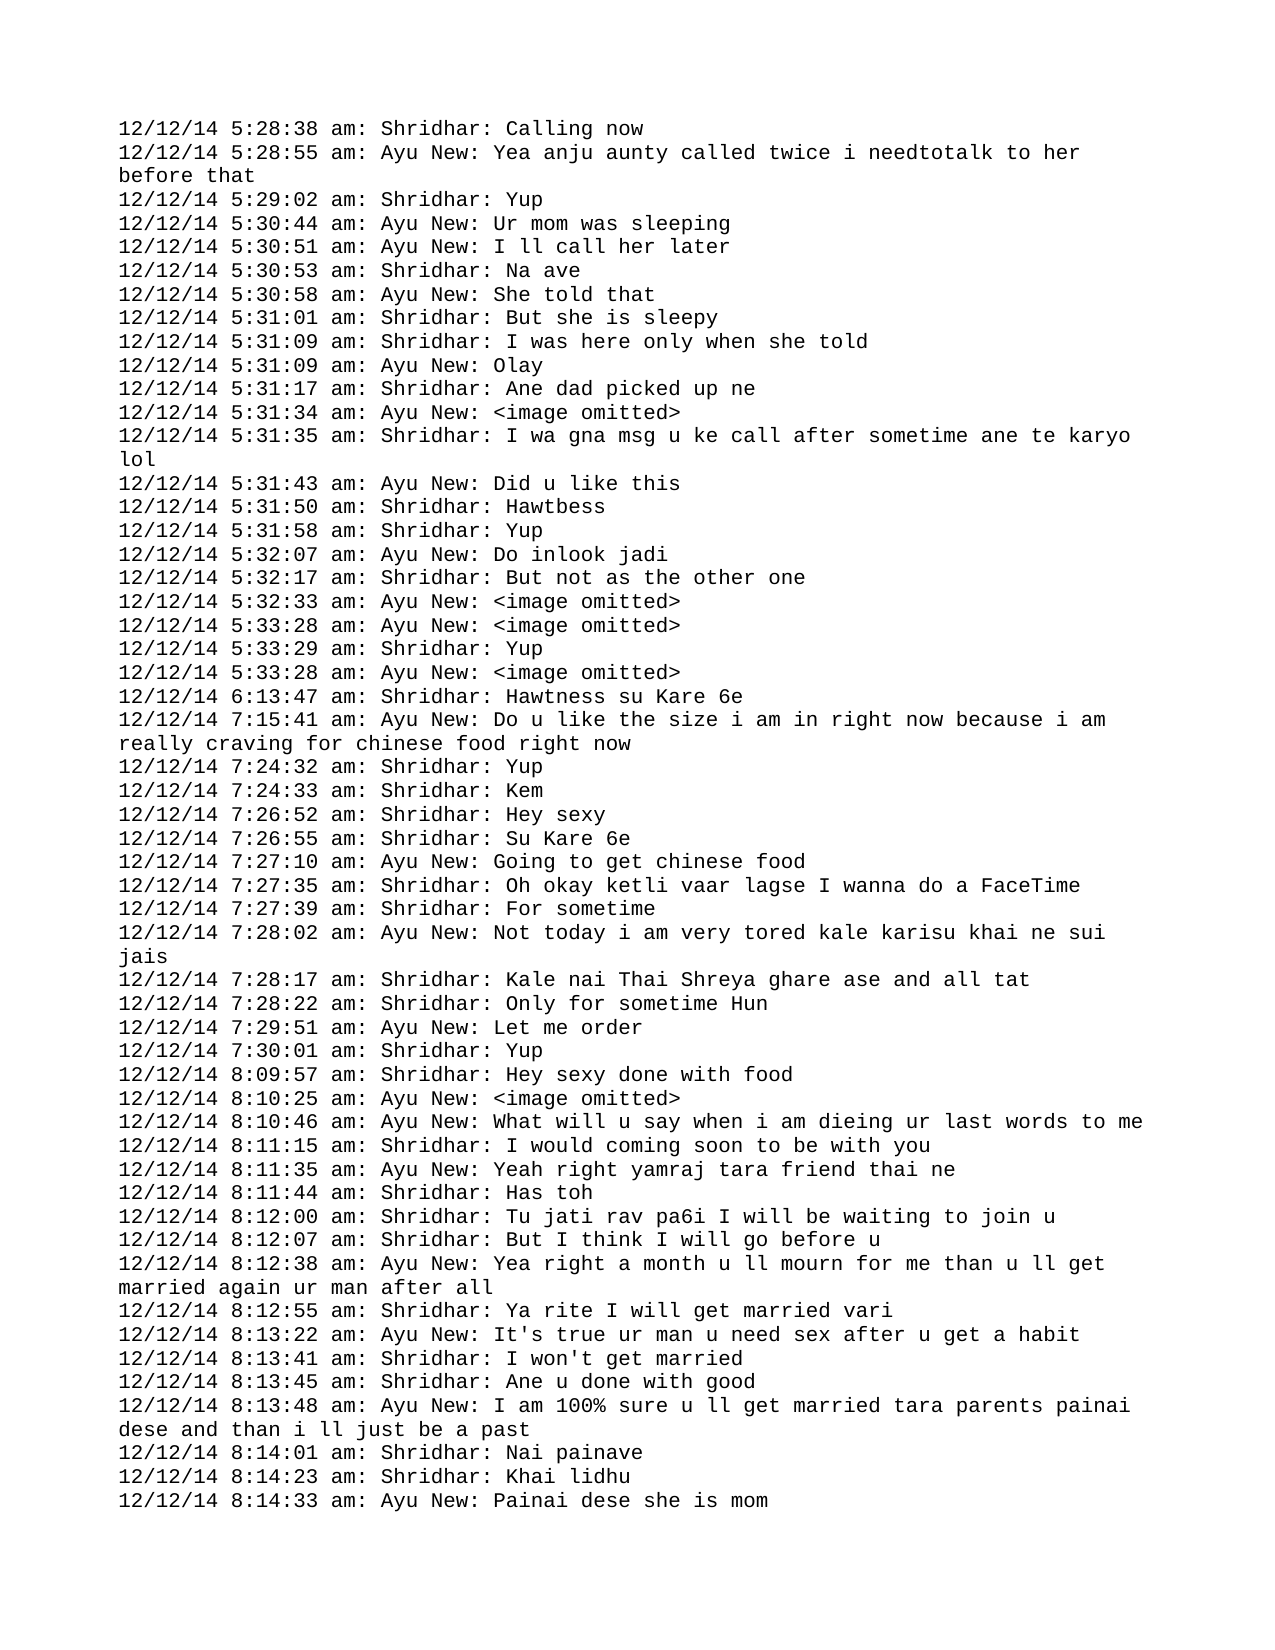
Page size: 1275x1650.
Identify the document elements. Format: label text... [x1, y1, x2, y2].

text 12/12/14 7:26:55 am: Shridhar: Su Kare 6e [118, 827, 1157, 851]
text 12/12/14 6:13:47 am: Shridhar: Hawtness su Kare 6e [118, 686, 1157, 709]
text 12/12/14 8:14:33 am: Ayu New: Painai dese she is mom [118, 1489, 1157, 1513]
text 12/12/14 5:31:35 am: Shridhar: I wa gna msg u ke call after sometime ane te karyo lol [118, 426, 1157, 473]
text 12/12/14 7:27:35 am: Shridhar: Oh okay ketli vaar lagse I wanna do a FaceTime [118, 875, 1157, 898]
text 12/12/14 5:31:58 am: Shridhar: Yup [118, 520, 1157, 544]
text 12/12/14 8:13:41 am: Shridhar: I won't get married [118, 1348, 1157, 1371]
text 12/12/14 8:13:22 am: Ayu New: It's true ur man u need sex after u get a habit [118, 1324, 1157, 1348]
text 12/12/14 8:09:57 am: Shridhar: Hey sexy done with food [118, 1064, 1157, 1088]
text 12/12/14 5:30:51 am: Ayu New: I ll call her later [118, 236, 1157, 260]
text 12/12/14 5:31:17 am: Shridhar: Ane dad picked up ne [118, 378, 1157, 402]
text 12/12/14 7:29:51 am: Ayu New: Let me order [118, 1017, 1157, 1040]
text 12/12/14 8:14:23 am: Shridhar: Khai lidhu [118, 1466, 1157, 1489]
text 12/12/14 5:31:09 am: Ayu New: Olay [118, 354, 1157, 378]
text 12/12/14 8:13:45 am: Shridhar: Ane u done with good [118, 1371, 1157, 1395]
text 12/12/14 5:28:38 am: Shridhar: Calling now [118, 118, 1157, 142]
text 12/12/14 8:12:38 am: Ayu New: Yea right a month u ll mourn for me than u ll get married again ur man after all [118, 1253, 1157, 1300]
text 12/12/14 5:33:28 am: Ayu New: <image omitted> [118, 615, 1157, 638]
text 12/12/14 5:31:09 am: Shridhar: I was here only when she told [118, 331, 1157, 354]
text 12/12/14 5:30:53 am: Shridhar: Na ave [118, 260, 1157, 284]
text 12/12/14 8:11:15 am: Shridhar: I would coming soon to be with you [118, 1135, 1157, 1158]
text 12/12/14 7:28:22 am: Shridhar: Only for sometime Hun [118, 993, 1157, 1017]
text 12/12/14 7:28:02 am: Ayu New: Not today i am very tored kale karisu khai ne sui jais [118, 922, 1157, 969]
text 12/12/14 8:10:46 am: Ayu New: What will u say when i am dieing ur last words to me [118, 1111, 1157, 1135]
text 12/12/14 5:29:02 am: Shridhar: Yup [118, 189, 1157, 213]
text 12/12/14 5:32:07 am: Ayu New: Do inlook jadi [118, 544, 1157, 567]
text 12/12/14 8:11:35 am: Ayu New: Yeah right yamraj tara friend thai ne [118, 1158, 1157, 1182]
text 12/12/14 7:27:39 am: Shridhar: For sometime [118, 898, 1157, 922]
text 12/12/14 8:12:55 am: Shridhar: Ya rite I will get married vari [118, 1300, 1157, 1324]
text 12/12/14 8:12:00 am: Shridhar: Tu jati rav pa6i I will be waiting to join u [118, 1206, 1157, 1229]
text 12/12/14 8:13:48 am: Ayu New: I am 100% sure u ll get married tara parents painai dese and than i ll just be a past [118, 1395, 1157, 1442]
text 12/12/14 8:10:25 am: Ayu New: <image omitted> [118, 1088, 1157, 1111]
text 12/12/14 7:24:32 am: Shridhar: Yup [118, 757, 1157, 780]
text 12/12/14 5:30:44 am: Ayu New: Ur mom was sleeping [118, 213, 1157, 236]
text 12/12/14 5:31:34 am: Ayu New: <image omitted> [118, 402, 1157, 426]
text 12/12/14 7:28:17 am: Shridhar: Kale nai Thai Shreya ghare ase and all tat [118, 969, 1157, 993]
text 12/12/14 5:31:50 am: Shridhar: Hawtbess [118, 496, 1157, 520]
text 12/12/14 5:31:43 am: Ayu New: Did u like this [118, 473, 1157, 496]
text 12/12/14 5:31:01 am: Shridhar: But she is sleepy [118, 307, 1157, 331]
text 12/12/14 5:28:55 am: Ayu New: Yea anju aunty called twice i needtotalk to her before that [118, 142, 1157, 189]
text 12/12/14 8:12:07 am: Shridhar: But I think I will go before u [118, 1229, 1157, 1253]
text 12/12/14 5:33:28 am: Ayu New: <image omitted> [118, 662, 1157, 686]
text 12/12/14 7:30:01 am: Shridhar: Yup [118, 1040, 1157, 1064]
text 12/12/14 7:24:33 am: Shridhar: Kem [118, 780, 1157, 804]
text 12/12/14 5:32:33 am: Ayu New: <image omitted> [118, 591, 1157, 615]
text 12/12/14 7:26:52 am: Shridhar: Hey sexy [118, 804, 1157, 827]
text 12/12/14 7:15:41 am: Ayu New: Do u like the size i am in right now because i am really craving for chinese food right now [118, 709, 1157, 757]
text 12/12/14 5:32:17 am: Shridhar: But not as the other one [118, 567, 1157, 591]
text 12/12/14 5:33:29 am: Shridhar: Yup [118, 638, 1157, 662]
text 12/12/14 5:30:58 am: Ayu New: She told that [118, 284, 1157, 307]
text 12/12/14 8:11:44 am: Shridhar: Has toh [118, 1182, 1157, 1206]
text 12/12/14 8:14:01 am: Shridhar: Nai painave [118, 1442, 1157, 1466]
text 12/12/14 7:27:10 am: Ayu New: Going to get chinese food [118, 851, 1157, 875]
